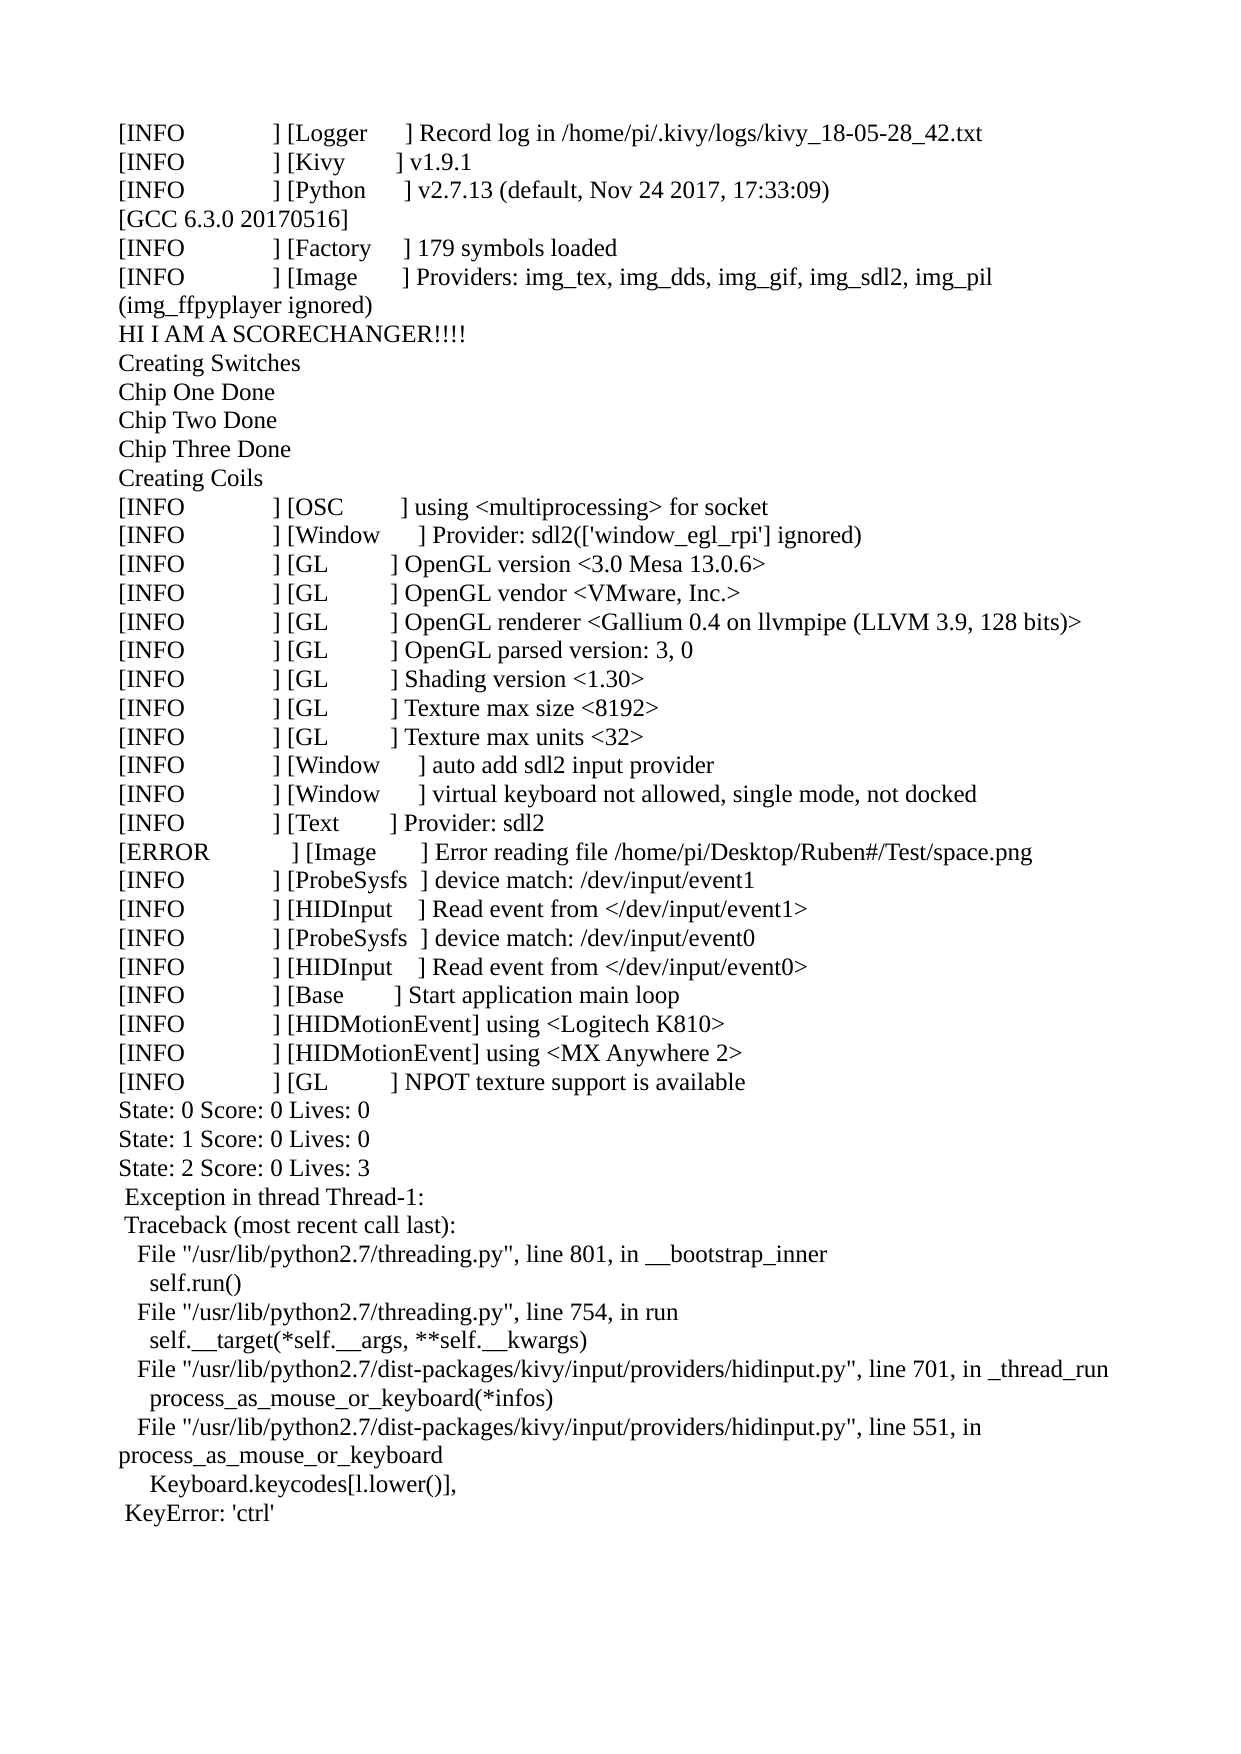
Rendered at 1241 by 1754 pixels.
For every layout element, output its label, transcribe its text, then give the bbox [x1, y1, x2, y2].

text Chip One Done [118, 377, 1122, 406]
text Creating Switches [118, 348, 1122, 377]
text [INFO ] [Kivy ] v1.9.1 [118, 147, 1122, 176]
text Keyboard.keycodes[l.lower()], [118, 1469, 1122, 1498]
text [INFO ] [Window ] auto add sdl2 input provider [118, 751, 1122, 779]
text [INFO ] [GL ] Texture max units <32> [118, 722, 1122, 751]
text [INFO ] [GL ] NPOT texture support is available [118, 1067, 1122, 1096]
text [INFO ] [OSC ] using <multiprocessing> for socket [118, 492, 1122, 521]
text Traceback (most recent call last): [118, 1211, 1122, 1239]
text [INFO ] [Image ] Providers: img_tex, img_dds, img_gif, img_sdl2, img_pil (img_ffpyplayer ignored) [118, 262, 1122, 319]
text File "/usr/lib/python2.7/threading.py", line 754, in run [118, 1297, 1122, 1326]
text [INFO ] [HIDInput ] Read event from </dev/input/event0> [118, 952, 1122, 981]
text Chip Two Done [118, 406, 1122, 434]
text [INFO ] [ProbeSysfs ] device match: /dev/input/event1 [118, 866, 1122, 894]
text self.run() [118, 1268, 1122, 1297]
text [INFO ] [Base ] Start application main loop [118, 981, 1122, 1009]
text File "/usr/lib/python2.7/dist-packages/kivy/input/providers/hidinput.py", line 551, in process_as_mouse_or_keyboard [118, 1412, 1122, 1469]
text [INFO ] [Window ] Provider: sdl2(['window_egl_rpi'] ignored) [118, 521, 1122, 549]
text [INFO ] [ProbeSysfs ] device match: /dev/input/event0 [118, 923, 1122, 952]
text State: 1 Score: 0 Lives: 0 [118, 1124, 1122, 1153]
text [INFO ] [GL ] OpenGL renderer <Gallium 0.4 on llvmpipe (LLVM 3.9, 128 bits)> [118, 607, 1122, 636]
text [ERROR ] [Image ] Error reading file /home/pi/Desktop/Ruben#/Test/space.png [118, 837, 1122, 866]
text Exception in thread Thread-1: [118, 1182, 1122, 1211]
text self.__target(*self.__args, **self.__kwargs) [118, 1326, 1122, 1354]
text [INFO ] [HIDMotionEvent] using <MX Anywhere 2> [118, 1038, 1122, 1067]
text [INFO ] [GL ] Shading version <1.30> [118, 664, 1122, 693]
text State: 2 Score: 0 Lives: 3 [118, 1153, 1122, 1182]
text [GCC 6.3.0 20170516] [118, 204, 1122, 233]
text [INFO ] [HIDMotionEvent] using <Logitech K810> [118, 1009, 1122, 1038]
text State: 0 Score: 0 Lives: 0 [118, 1096, 1122, 1124]
text HI I AM A SCORECHANGER!!!! [118, 319, 1122, 348]
text [INFO ] [HIDInput ] Read event from </dev/input/event1> [118, 894, 1122, 923]
text Chip Three Done [118, 434, 1122, 463]
text [INFO ] [Logger ] Record log in /home/pi/.kivy/logs/kivy_18-05-28_42.txt [118, 118, 1122, 147]
text Creating Coils [118, 463, 1122, 492]
text [INFO ] [Window ] virtual keyboard not allowed, single mode, not docked [118, 779, 1122, 808]
text [INFO ] [GL ] Texture max size <8192> [118, 693, 1122, 722]
text File "/usr/lib/python2.7/dist-packages/kivy/input/providers/hidinput.py", line 701, in _thread_run [118, 1354, 1122, 1383]
text [INFO ] [GL ] OpenGL parsed version: 3, 0 [118, 636, 1122, 664]
text [INFO ] [GL ] OpenGL vendor <VMware, Inc.> [118, 578, 1122, 607]
text [INFO ] [Text ] Provider: sdl2 [118, 808, 1122, 837]
text File "/usr/lib/python2.7/threading.py", line 801, in __bootstrap_inner [118, 1239, 1122, 1268]
text process_as_mouse_or_keyboard(*infos) [118, 1383, 1122, 1412]
text [INFO ] [Factory ] 179 symbols loaded [118, 233, 1122, 262]
text [INFO ] [GL ] OpenGL version <3.0 Mesa 13.0.6> [118, 549, 1122, 578]
text [INFO ] [Python ] v2.7.13 (default, Nov 24 2017, 17:33:09) [118, 176, 1122, 204]
text KeyError: 'ctrl' [118, 1498, 1122, 1527]
